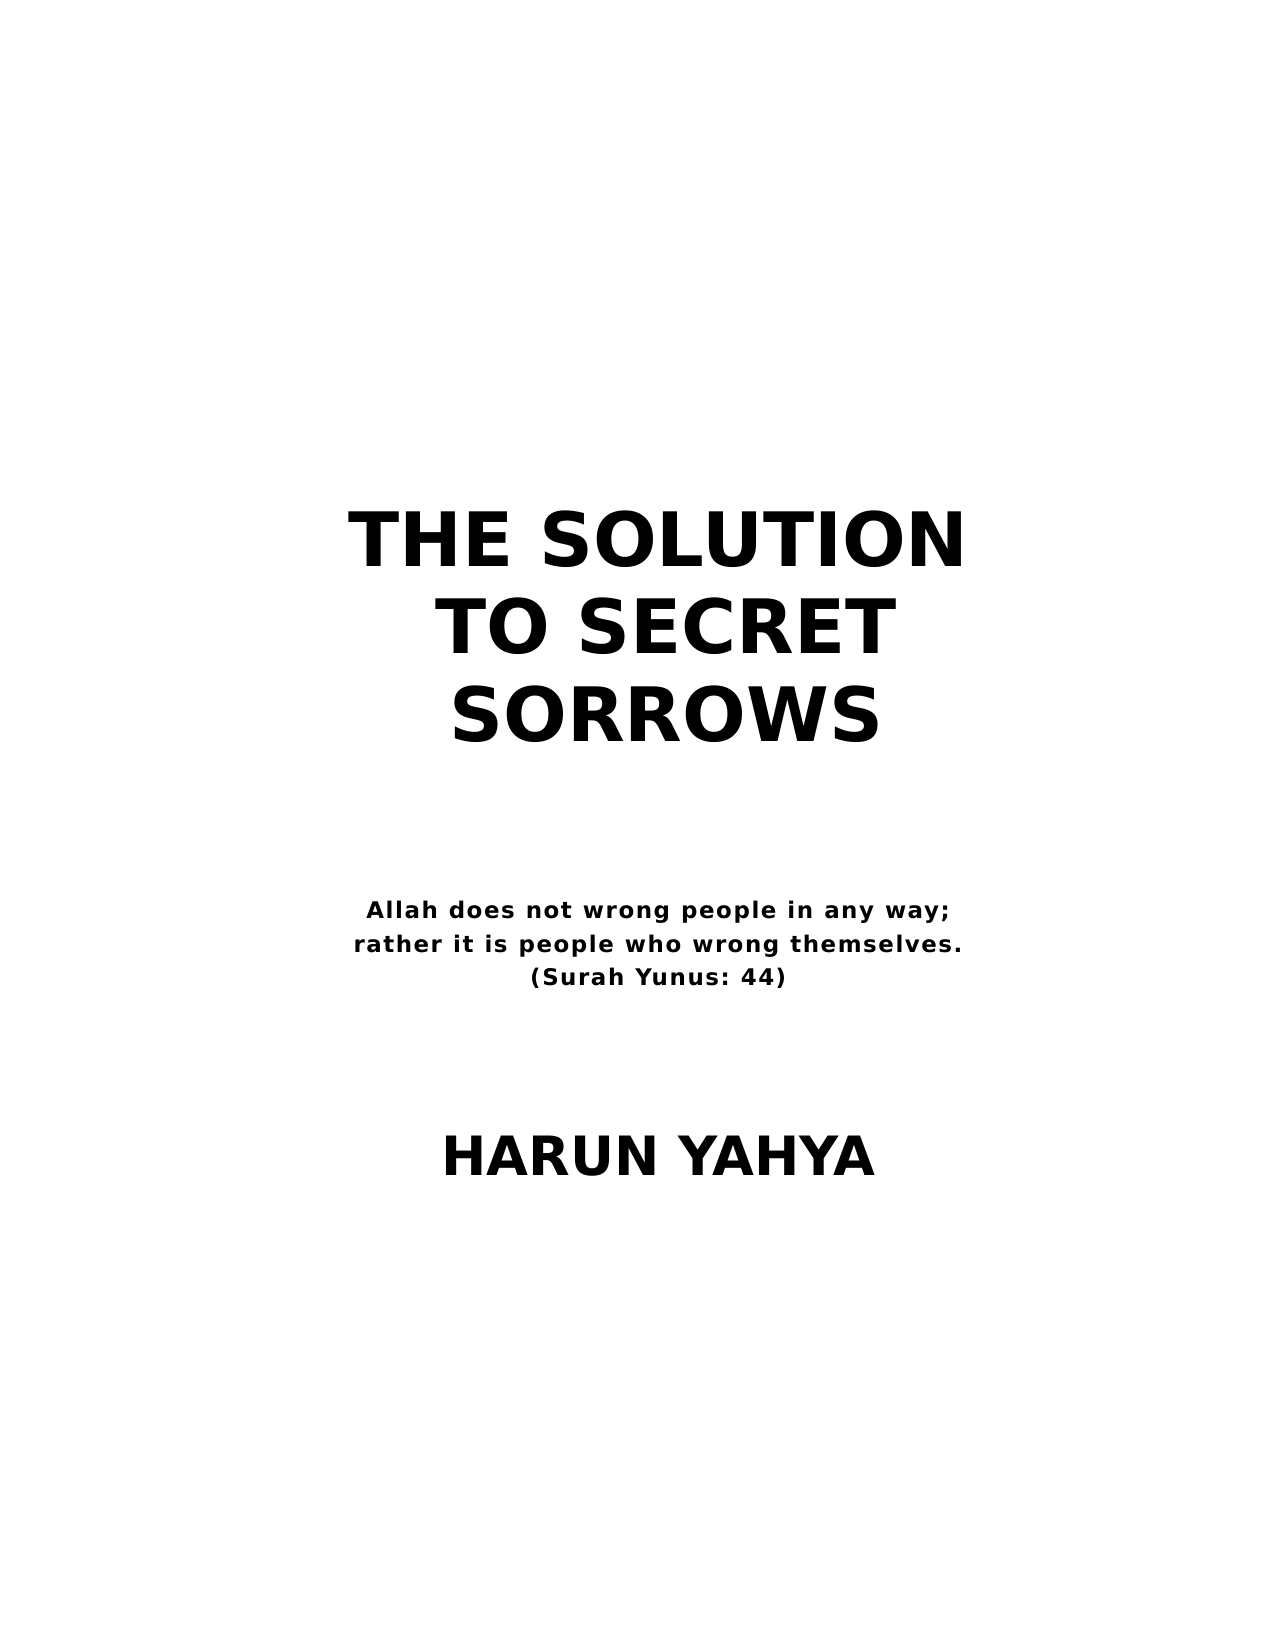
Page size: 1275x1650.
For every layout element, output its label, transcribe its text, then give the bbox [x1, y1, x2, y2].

text SORROWS [172, 671, 1145, 759]
text rather it is people who wrong themselves. [112, 925, 1145, 959]
text HARUN YAHYA [112, 1125, 1145, 1188]
text (Surah Yunus: 44) [112, 959, 1145, 992]
text Allah does not wrong people in any way; [112, 892, 1145, 925]
text THE SOLUTION [172, 497, 1145, 584]
text TO SECRET [172, 584, 1145, 671]
